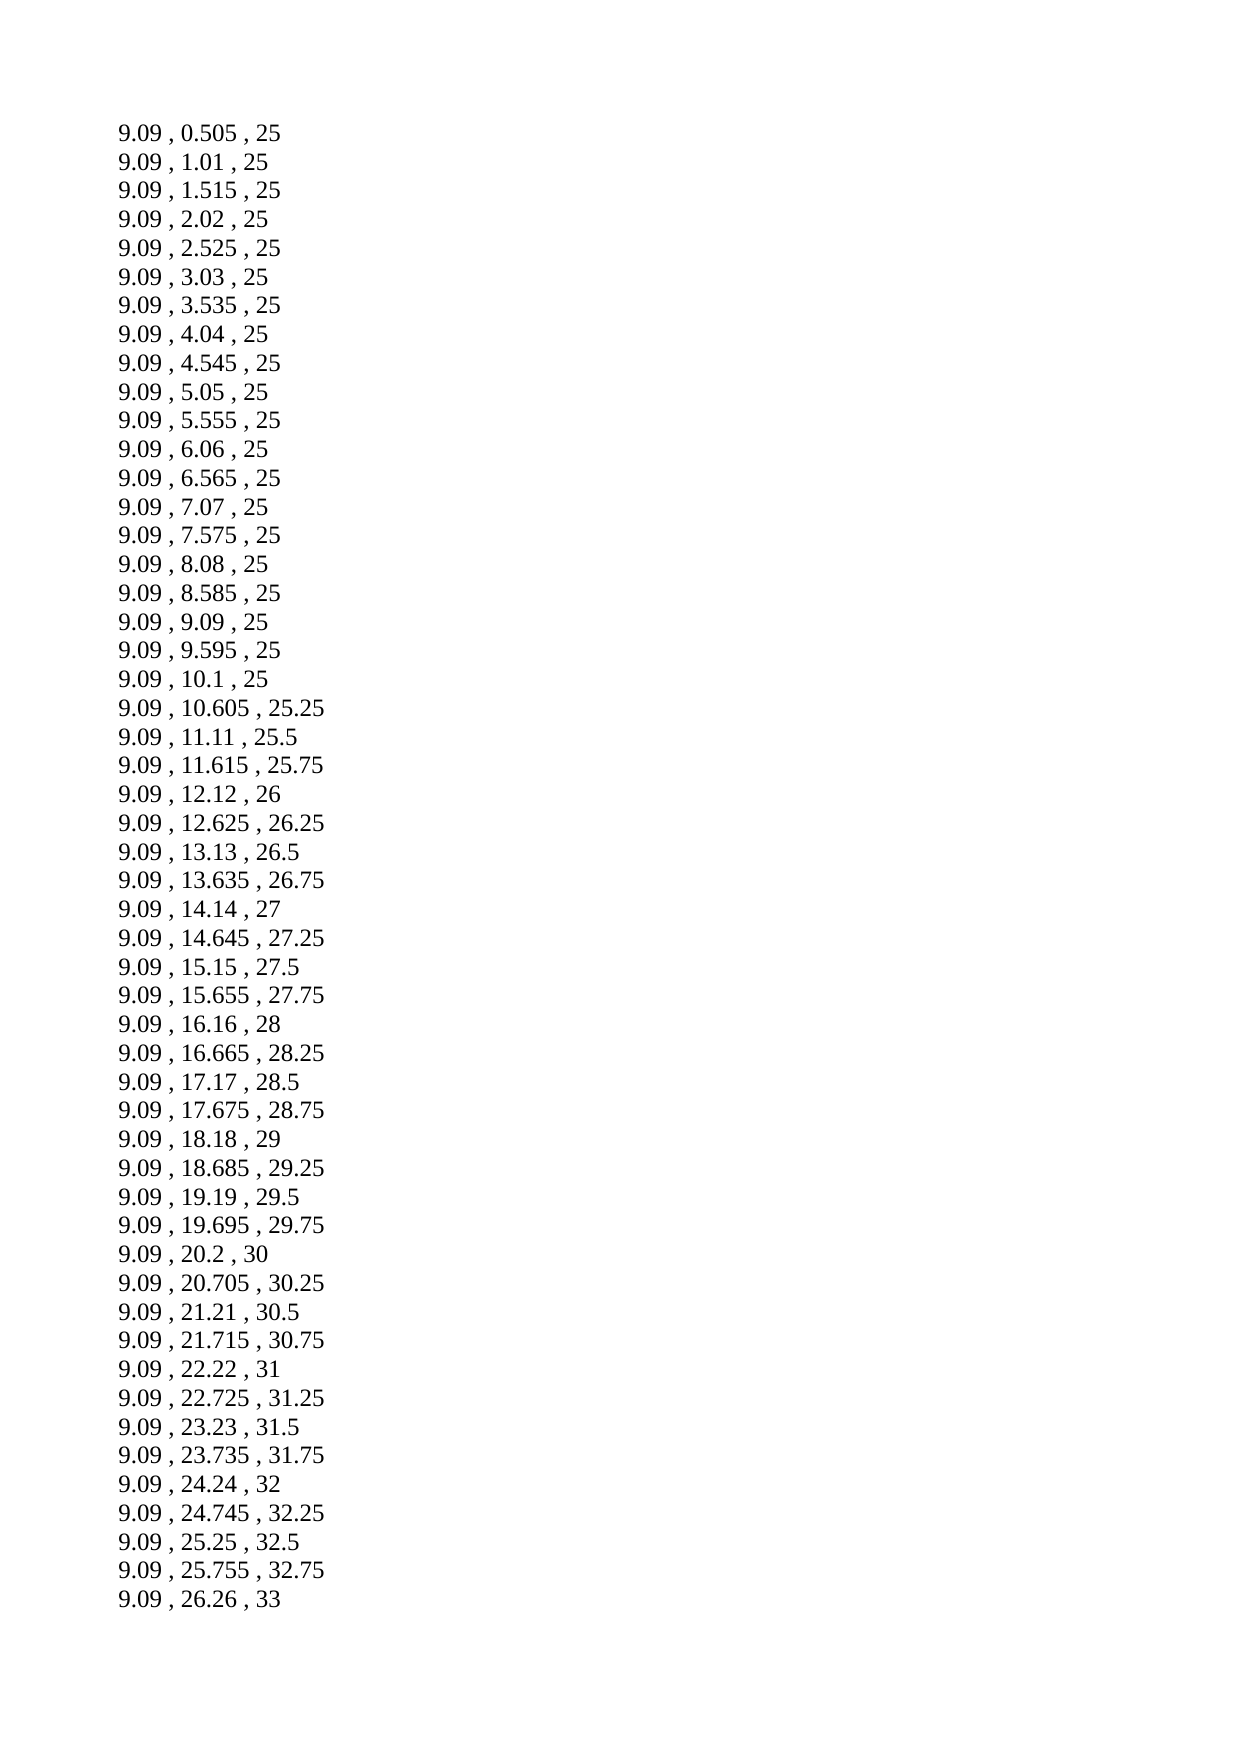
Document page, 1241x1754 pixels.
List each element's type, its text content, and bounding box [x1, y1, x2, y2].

text 9.09 , 9.09 , 25 [118, 607, 1122, 636]
text 9.09 , 10.1 , 25 [118, 664, 1122, 693]
text 9.09 , 23.735 , 31.75 [118, 1441, 1122, 1469]
text 9.09 , 13.13 , 26.5 [118, 837, 1122, 866]
text 9.09 , 20.2 , 30 [118, 1239, 1122, 1268]
text 9.09 , 22.22 , 31 [118, 1354, 1122, 1383]
text 9.09 , 5.555 , 25 [118, 406, 1122, 434]
text 9.09 , 7.575 , 25 [118, 521, 1122, 549]
text 9.09 , 16.16 , 28 [118, 1009, 1122, 1038]
text 9.09 , 18.685 , 29.25 [118, 1153, 1122, 1182]
text 9.09 , 18.18 , 29 [118, 1124, 1122, 1153]
text 9.09 , 8.08 , 25 [118, 549, 1122, 578]
text 9.09 , 14.14 , 27 [118, 894, 1122, 923]
text 9.09 , 8.585 , 25 [118, 578, 1122, 607]
text 9.09 , 26.26 , 33 [118, 1584, 1122, 1613]
text 9.09 , 6.06 , 25 [118, 434, 1122, 463]
text 9.09 , 3.535 , 25 [118, 291, 1122, 319]
text 9.09 , 12.625 , 26.25 [118, 808, 1122, 837]
text 9.09 , 21.21 , 30.5 [118, 1297, 1122, 1326]
text 9.09 , 13.635 , 26.75 [118, 866, 1122, 894]
text 9.09 , 17.675 , 28.75 [118, 1096, 1122, 1124]
text 9.09 , 20.705 , 30.25 [118, 1268, 1122, 1297]
text 9.09 , 23.23 , 31.5 [118, 1412, 1122, 1441]
text 9.09 , 15.655 , 27.75 [118, 981, 1122, 1009]
text 9.09 , 11.615 , 25.75 [118, 751, 1122, 779]
text 9.09 , 1.515 , 25 [118, 176, 1122, 204]
text 9.09 , 7.07 , 25 [118, 492, 1122, 521]
text 9.09 , 19.695 , 29.75 [118, 1211, 1122, 1239]
text 9.09 , 19.19 , 29.5 [118, 1182, 1122, 1211]
text 9.09 , 14.645 , 27.25 [118, 923, 1122, 952]
text 9.09 , 16.665 , 28.25 [118, 1038, 1122, 1067]
text 9.09 , 4.545 , 25 [118, 348, 1122, 377]
text 9.09 , 15.15 , 27.5 [118, 952, 1122, 981]
text 9.09 , 4.04 , 25 [118, 319, 1122, 348]
text 9.09 , 24.24 , 32 [118, 1469, 1122, 1498]
text 9.09 , 0.505 , 25 [118, 118, 1122, 147]
text 9.09 , 21.715 , 30.75 [118, 1326, 1122, 1354]
text 9.09 , 2.525 , 25 [118, 233, 1122, 262]
text 9.09 , 12.12 , 26 [118, 779, 1122, 808]
text 9.09 , 25.755 , 32.75 [118, 1556, 1122, 1584]
text 9.09 , 6.565 , 25 [118, 463, 1122, 492]
text 9.09 , 25.25 , 32.5 [118, 1527, 1122, 1556]
text 9.09 , 1.01 , 25 [118, 147, 1122, 176]
text 9.09 , 11.11 , 25.5 [118, 722, 1122, 751]
text 9.09 , 10.605 , 25.25 [118, 693, 1122, 722]
text 9.09 , 17.17 , 28.5 [118, 1067, 1122, 1096]
text 9.09 , 5.05 , 25 [118, 377, 1122, 406]
text 9.09 , 2.02 , 25 [118, 204, 1122, 233]
text 9.09 , 9.595 , 25 [118, 636, 1122, 664]
text 9.09 , 22.725 , 31.25 [118, 1383, 1122, 1412]
text 9.09 , 3.03 , 25 [118, 262, 1122, 291]
text 9.09 , 24.745 , 32.25 [118, 1498, 1122, 1527]
